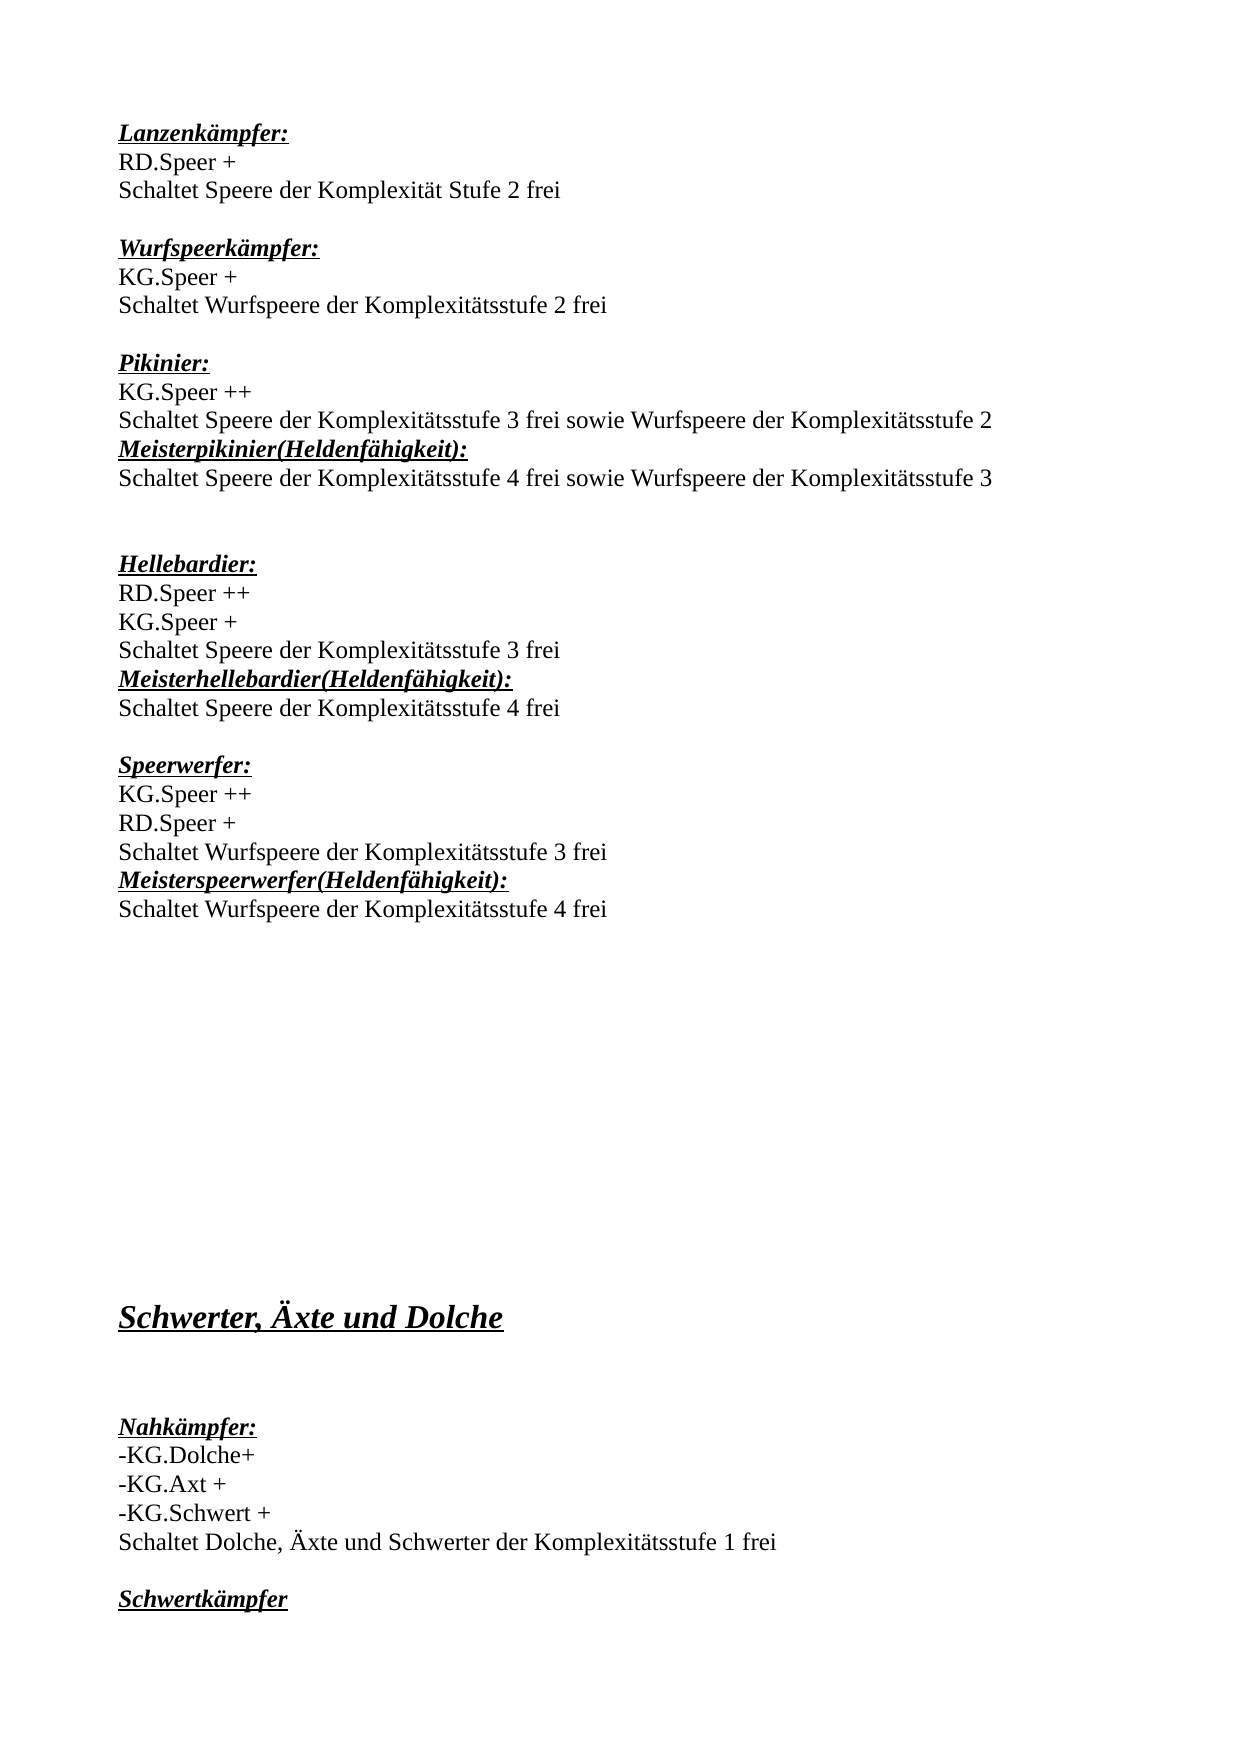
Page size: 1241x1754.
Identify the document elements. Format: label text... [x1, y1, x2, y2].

text Nahkämpfer: [118, 1412, 1122, 1441]
text RD.Speer + [118, 147, 1122, 176]
text KG.Speer ++ [118, 377, 1122, 406]
text Schaltet Wurfspeere der Komplexitätsstufe 4 frei [118, 894, 1122, 923]
text Speerwerfer: [118, 751, 1122, 779]
text Meisterpikinier(Heldenfähigkeit): [118, 434, 1122, 463]
text Lanzenkämpfer: [118, 118, 1122, 147]
text -KG.Axt + [118, 1469, 1122, 1498]
text KG.Speer + [118, 607, 1122, 636]
text Schaltet Speere der Komplexitätsstufe 3 frei sowie Wurfspeere der Komplexitätsstufe 2 [118, 406, 1122, 434]
text Schwertkämpfer [118, 1584, 1122, 1613]
text Schaltet Speere der Komplexitätsstufe 4 frei sowie Wurfspeere der Komplexitätsstufe 3 [118, 463, 1122, 492]
text Meisterhellebardier(Heldenfähigkeit): [118, 664, 1122, 693]
text Pikinier: [118, 348, 1122, 377]
text RD.Speer ++ [118, 578, 1122, 607]
text Schaltet Speere der Komplexitätsstufe 3 frei [118, 636, 1122, 664]
text RD.Speer + [118, 808, 1122, 837]
text KG.Speer + [118, 262, 1122, 291]
text -KG.Dolche+ [118, 1441, 1122, 1469]
text KG.Speer ++ [118, 779, 1122, 808]
text Hellebardier: [118, 549, 1122, 578]
text Schaltet Speere der Komplexitätsstufe 4 frei [118, 693, 1122, 722]
text -KG.Schwert + [118, 1498, 1122, 1527]
text Schaltet Speere der Komplexität Stufe 2 frei [118, 176, 1122, 204]
text Schaltet Dolche, Äxte und Schwerter der Komplexitätsstufe 1 frei [118, 1527, 1122, 1556]
text Meisterspeerwerfer(Heldenfähigkeit): [118, 866, 1122, 894]
text Schaltet Wurfspeere der Komplexitätsstufe 2 frei [118, 291, 1122, 319]
text Schaltet Wurfspeere der Komplexitätsstufe 3 frei [118, 837, 1122, 866]
text Wurfspeerkämpfer: [118, 233, 1122, 262]
text Schwerter, Äxte und Dolche [118, 1297, 1122, 1335]
